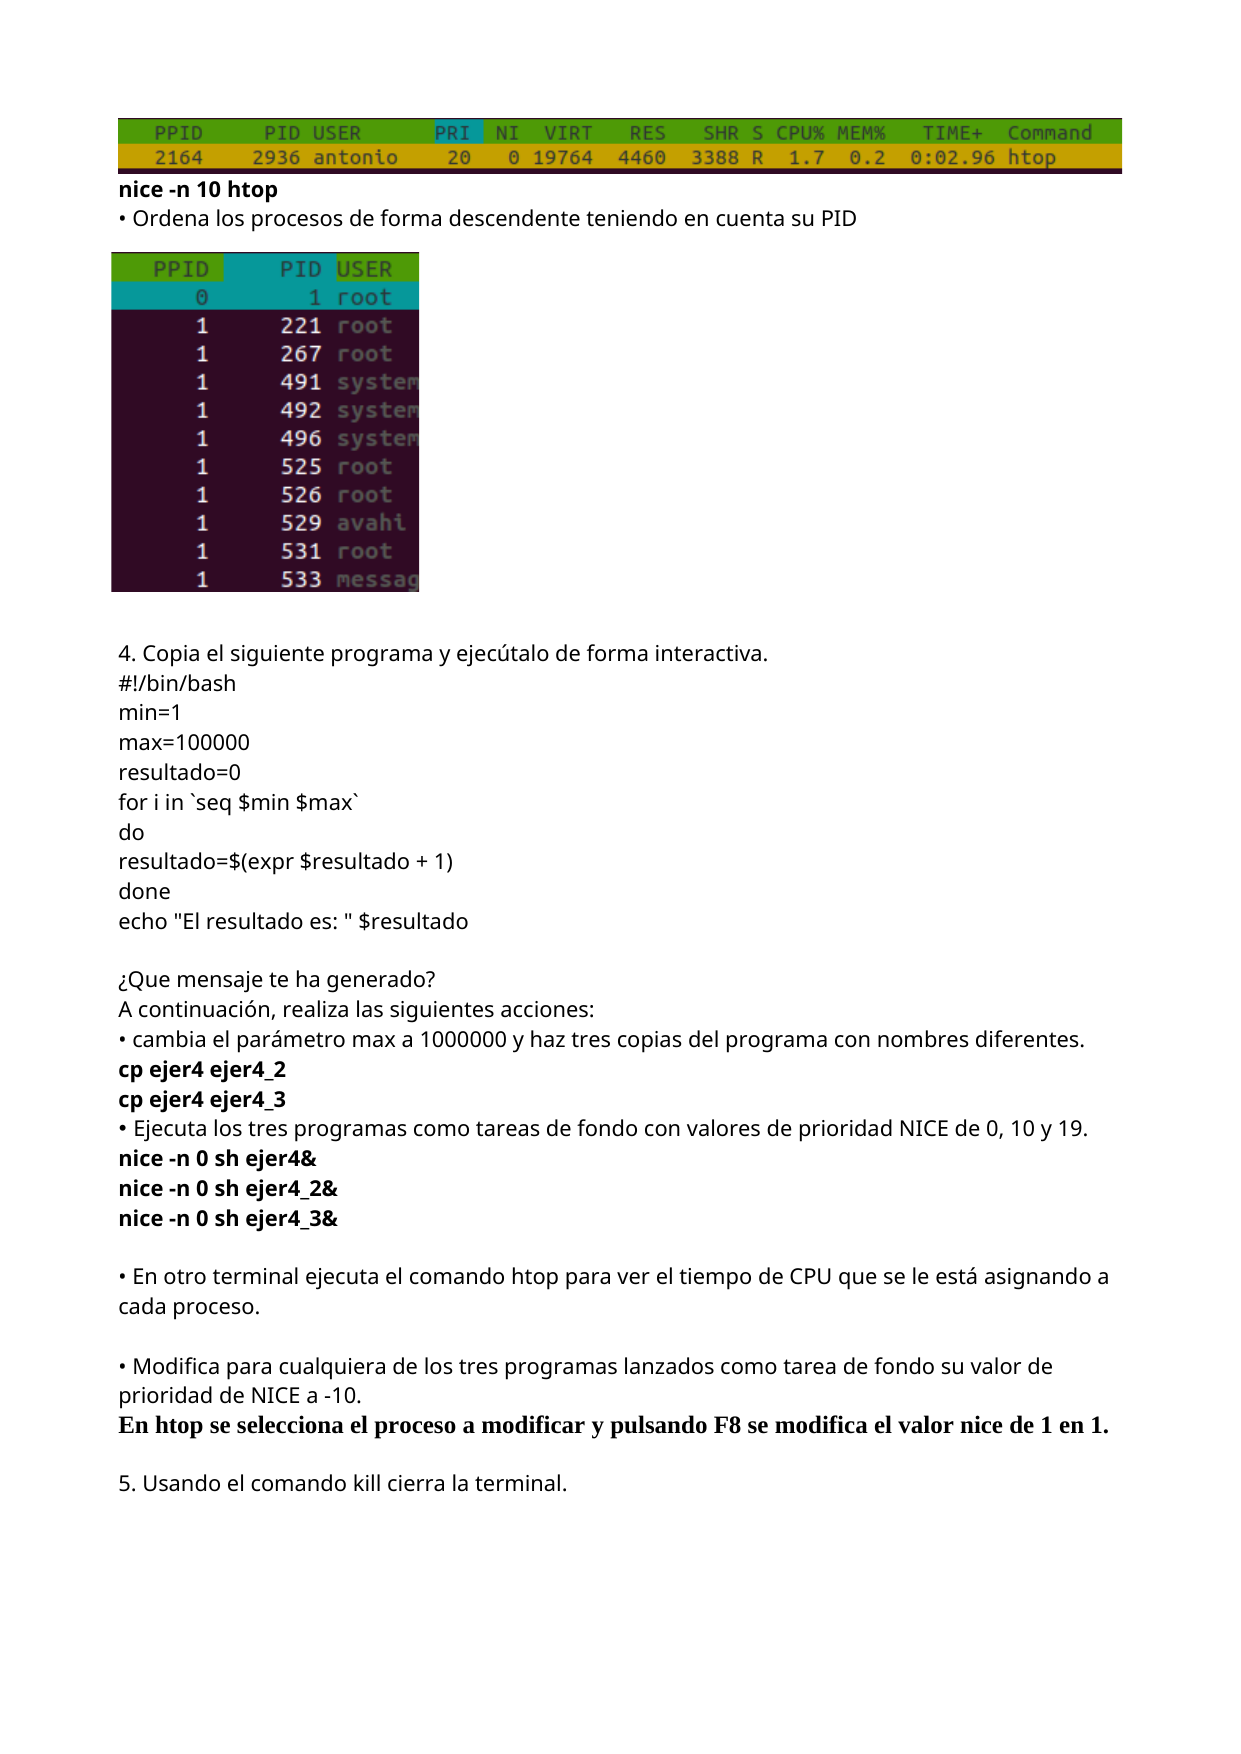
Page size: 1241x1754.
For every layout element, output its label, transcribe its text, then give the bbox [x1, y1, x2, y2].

text nice -n 10 htop [118, 174, 1122, 203]
text nice -n 0 sh ejer4& [118, 1143, 1122, 1173]
text 5. Usando el comando kill cierra la terminal. [118, 1468, 1122, 1497]
picture [118, 118, 1123, 174]
text En htop se selecciona el proceso a modificar y pulsando F8 se modifica el valor nice de 1 en 1. [118, 1410, 1122, 1439]
text • En otro terminal ejecuta el comando htop para ver el tiempo de CPU que se le está asignando a cada proceso. [118, 1261, 1122, 1321]
text • Ordena los procesos de forma descendente teniendo en cuenta su PID [118, 203, 1122, 233]
text cp ejer4 ejer4_3 [118, 1083, 1122, 1113]
text #!/bin/bash min=1 max=100000 resultado=0 for i in `seq $min $max` do resultado=$(expr $resultado + 1) done echo "El resultado es: " $resultado [118, 667, 1122, 936]
text • Modifica para cualquiera de los tres programas lanzados como tarea de fondo su valor de prioridad de NICE a -10. [118, 1321, 1122, 1410]
text nice -n 0 sh ejer4_2& [118, 1173, 1122, 1203]
text 4. Copia el siguiente programa y ejecútalo de forma interactiva. [118, 638, 1122, 667]
text nice -n 0 sh ejer4_3& [118, 1203, 1122, 1232]
text • Ejecuta los tres programas como tareas de fondo con valores de prioridad NICE de 0, 10 y 19. [118, 1113, 1122, 1143]
text cp ejer4 ejer4_2 [118, 1054, 1122, 1083]
text ¿Que mensaje te ha generado? A continuación, realiza las siguientes acciones: • cambia el parámetro max a 1000000 y haz tres copias del programa con nombres diferentes. [118, 964, 1122, 1054]
picture [111, 252, 420, 592]
